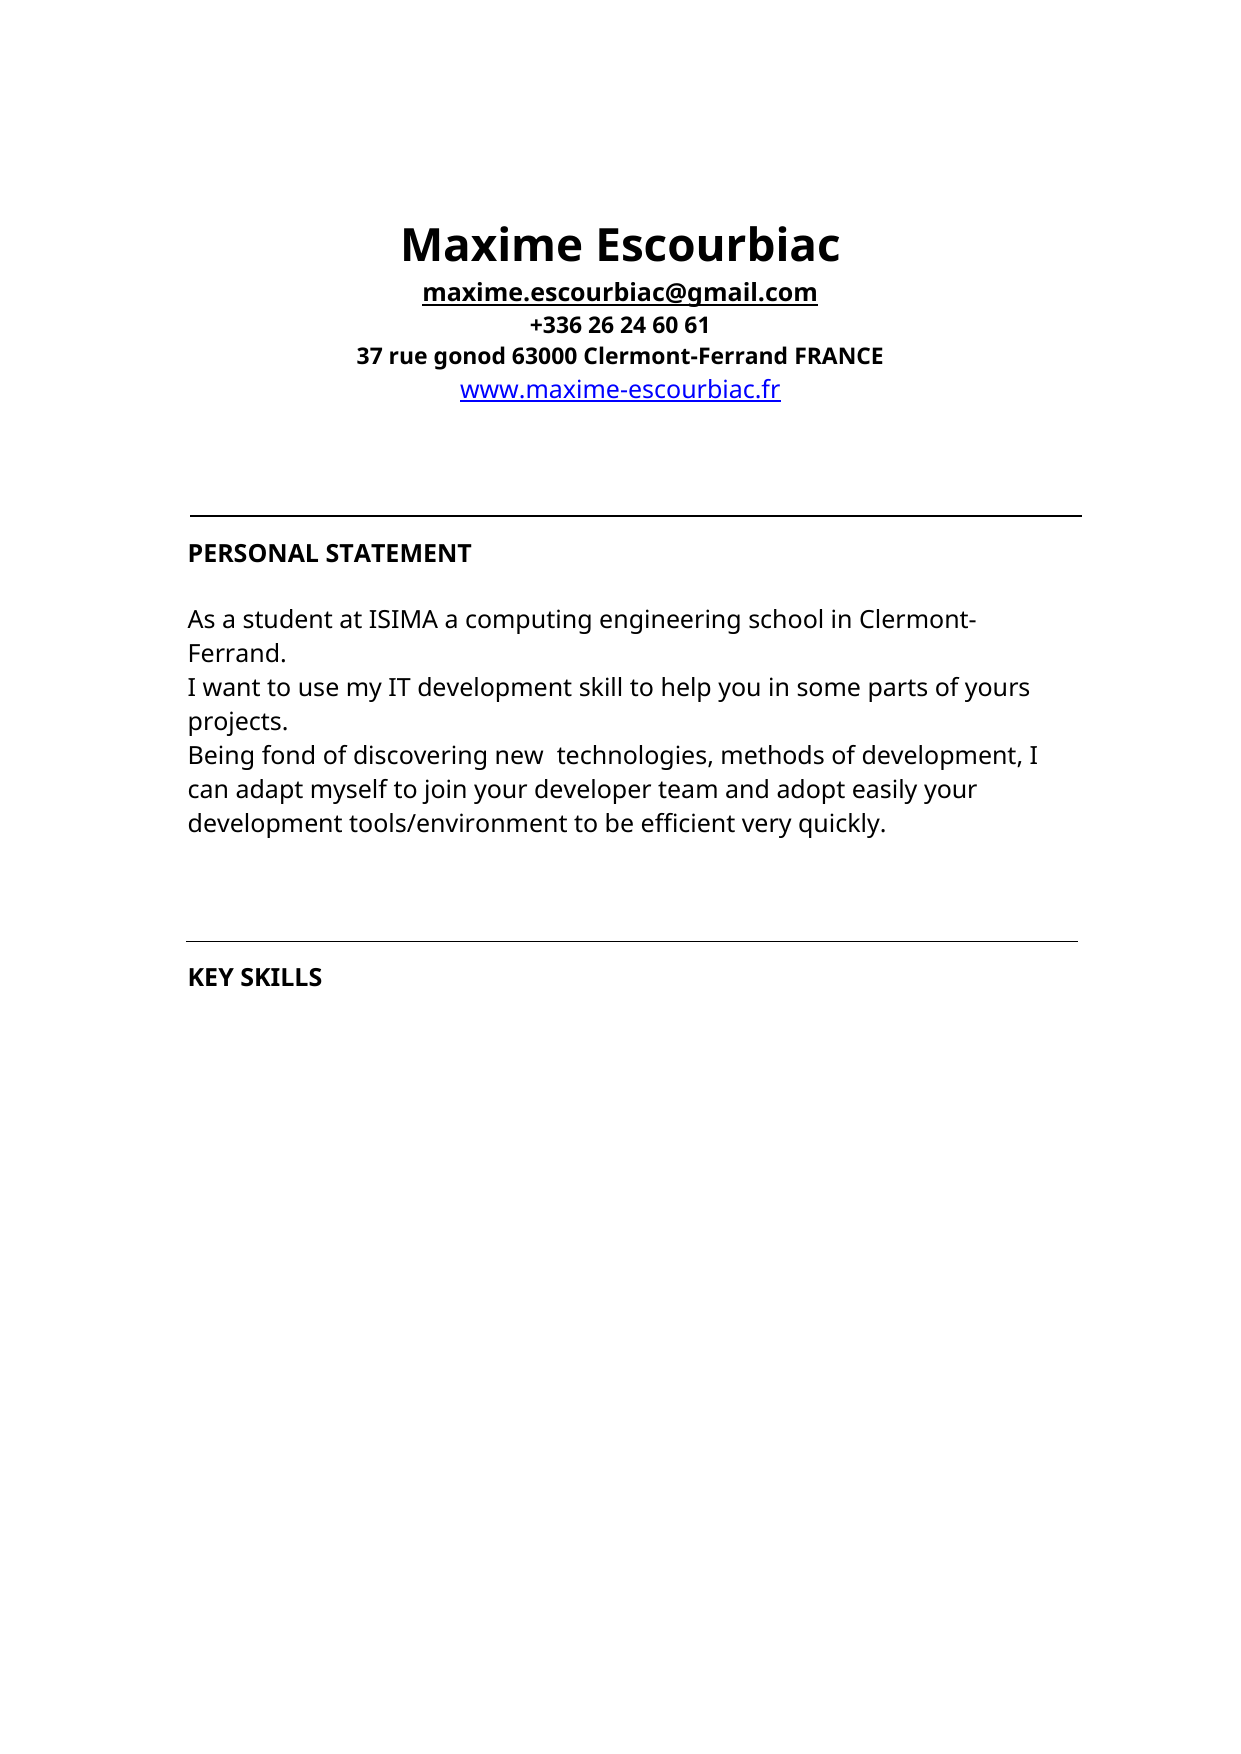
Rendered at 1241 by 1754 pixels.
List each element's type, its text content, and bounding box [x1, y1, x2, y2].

text PERSONAL STATEMENT [187, 536, 1053, 570]
text As a student at ISIMA a computing engineering school in Clermont-Ferrand. [187, 601, 1053, 669]
subtitle KEY SKILLS [187, 959, 1053, 993]
text Being fond of discovering new technologies, methods of development, I can adapt myself to join your developer team and adopt easily your development tools/environment to be efficient very quickly. [187, 738, 1053, 840]
text Maxime Escourbiac [187, 212, 1053, 275]
text I want to use my IT development skill to help you in some parts of yours projects. [187, 669, 1053, 738]
text www.maxime-escourbiac.fr [187, 371, 1053, 405]
text maxime.escourbiac@gmail.com +336 26 24 60 61 37 rue gonod 63000 Clermont-Ferrand FRANCE [187, 275, 1053, 371]
